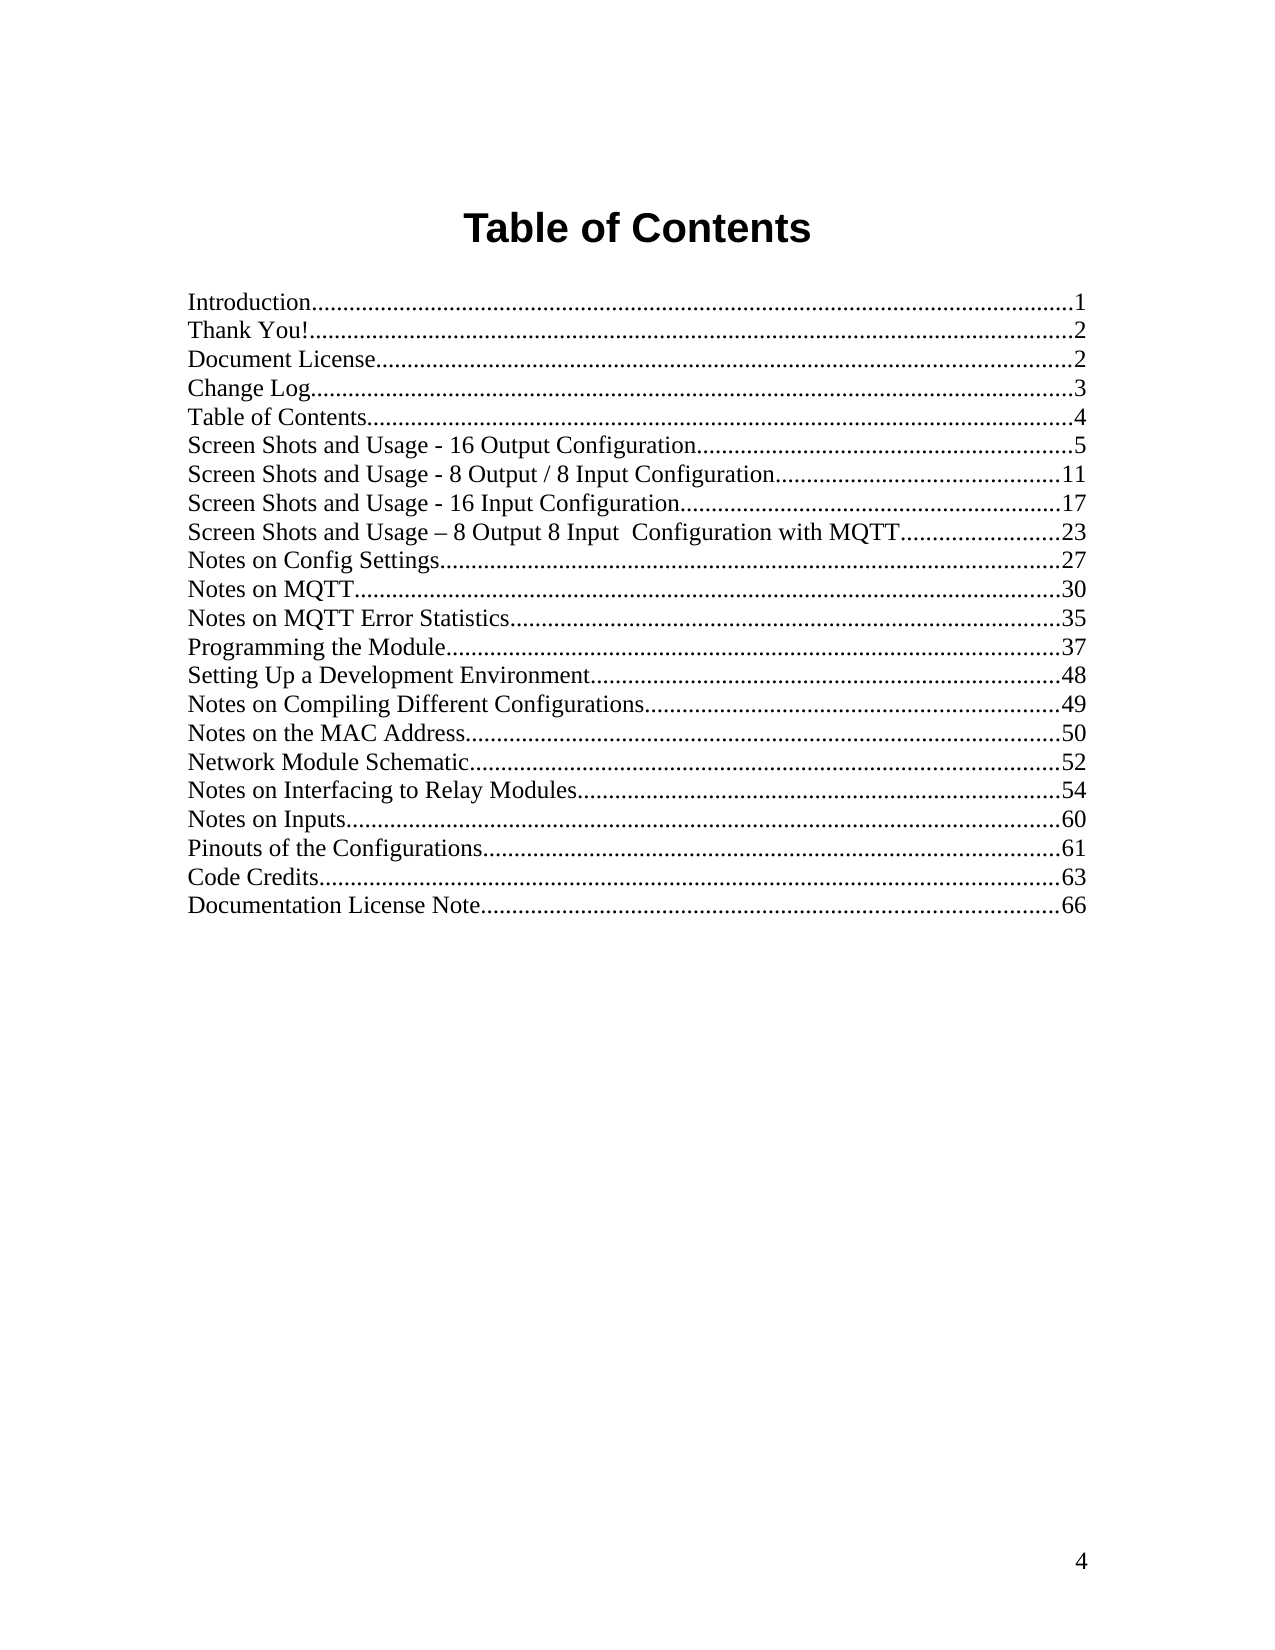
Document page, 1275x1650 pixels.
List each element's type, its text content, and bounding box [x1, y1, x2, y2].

text Notes on Interfacing to Relay Modules 54 [187, 775, 1087, 804]
text Notes on MQTT Error Statistics 35 [187, 603, 1087, 632]
text Code Credits 63 [187, 862, 1087, 890]
text Notes on MQTT 30 [187, 574, 1087, 603]
text Thank You! 2 [187, 315, 1087, 344]
text Pinouts of the Configurations 61 [187, 833, 1087, 862]
text Documentation License Note 66 [187, 890, 1087, 919]
text Network Module Schematic 52 [187, 747, 1087, 775]
text Notes on Compiling Different Configurations 49 [187, 689, 1087, 718]
text Screen Shots and Usage – 8 Output 8 Input Configuration with MQTT 23 [187, 517, 1087, 545]
text Document License 2 [187, 344, 1087, 373]
text Screen Shots and Usage - 16 Output Configuration 5 [187, 430, 1087, 459]
text Change Log 3 [187, 373, 1087, 402]
text Notes on Config Settings 27 [187, 545, 1087, 574]
subtitle Table of Contents [187, 204, 1087, 252]
text Programming the Module 37 [187, 632, 1087, 660]
text Setting Up a Development Environment 48 [187, 660, 1087, 689]
text Introduction 1 [187, 287, 1087, 315]
text Screen Shots and Usage - 8 Output / 8 Input Configuration 11 [187, 459, 1087, 488]
text Notes on Inputs 60 [187, 804, 1087, 833]
text Screen Shots and Usage - 16 Input Configuration 17 [187, 488, 1087, 517]
text Notes on the MAC Address 50 [187, 718, 1087, 747]
text Table of Contents 4 [187, 402, 1087, 430]
